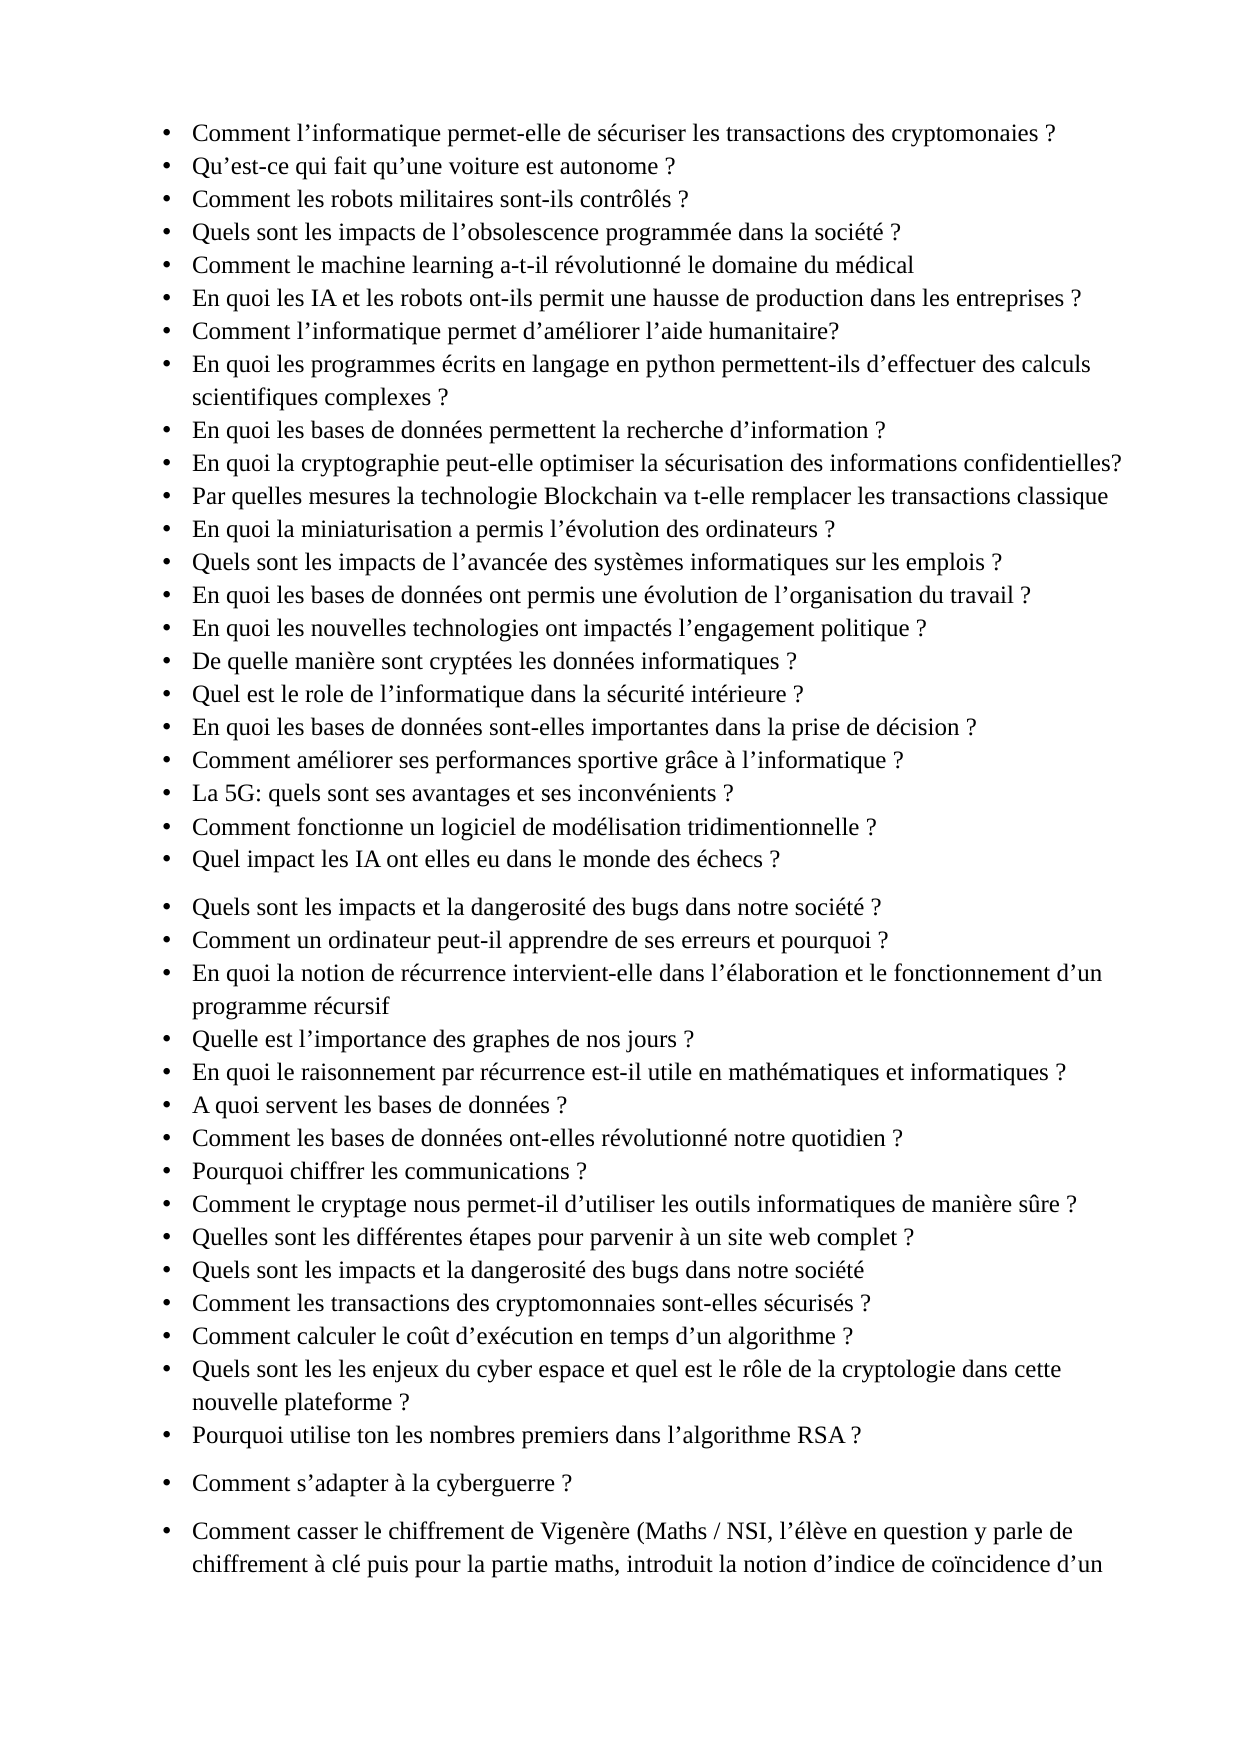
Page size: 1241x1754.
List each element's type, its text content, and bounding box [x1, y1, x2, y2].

list Comment s’adapter à la cyberguerre ? [162, 1468, 1122, 1497]
list Comment calculer le coût d’exécution en temps d’un algorithme ? [162, 1321, 1122, 1350]
list Comment fonctionne un logiciel de modélisation tridimentionnelle ? [162, 812, 1122, 840]
list Quel impact les IA ont elles eu dans le monde des échecs ? [162, 844, 1122, 873]
list Qu’est-ce qui fait qu’une voiture est autonome ? [162, 151, 1122, 180]
list En quoi les bases de données sont-elles importantes dans la prise de décision ? [162, 712, 1122, 741]
list Comment un ordinateur peut-il apprendre de ses erreurs et pourquoi ? [162, 925, 1122, 954]
list Comment améliorer ses performances sportive grâce à l’informatique ? [162, 746, 1122, 774]
list Comment casser le chiffrement de Vigenère (Maths / NSI, l’élève en question y parle de chiffrement à clé puis pour la partie maths, introduit la notion d’indice de coïncidence d’un [162, 1516, 1122, 1577]
list En quoi la miniaturisation a permis l’évolution des ordinateurs ? [162, 514, 1122, 543]
list Pourquoi chiffrer les communications ? [162, 1156, 1122, 1185]
list Comment le machine learning a-t-il révolutionné le domaine du médical [162, 250, 1122, 279]
list Comment les robots militaires sont-ils contrôlés ? [162, 184, 1122, 213]
list A quoi servent les bases de données ? [162, 1090, 1122, 1119]
list Quels sont les impacts de l’avancée des systèmes informatiques sur les emplois ? [162, 547, 1122, 576]
list En quoi les bases de données permettent la recherche d’information ? [162, 415, 1122, 444]
list Comment les bases de données ont-elles révolutionné notre quotidien ? [162, 1123, 1122, 1152]
list Quels sont les impacts et la dangerosité des bugs dans notre société [162, 1255, 1122, 1284]
list Comment l’informatique permet d’améliorer l’aide humanitaire? [162, 316, 1122, 345]
list Quels sont les les enjeux du cyber espace et quel est le rôle de la cryptologie dans cette nouvelle plateforme ? [162, 1354, 1122, 1416]
list En quoi les IA et les robots ont-ils permit une hausse de production dans les entreprises ? [162, 283, 1122, 312]
list La 5G: quels sont ses avantages et ses inconvénients ? [162, 778, 1122, 807]
list Comment les transactions des cryptomonnaies sont-elles sécurisés ? [162, 1288, 1122, 1317]
list Pourquoi utilise ton les nombres premiers dans l’algorithme RSA ? [162, 1421, 1122, 1449]
list Quels sont les impacts et la dangerosité des bugs dans notre société ? [162, 892, 1122, 921]
list Comment l’informatique permet-elle de sécuriser les transactions des cryptomonaies ? [162, 118, 1122, 147]
list Quels sont les impacts de l’obsolescence programmée dans la société ? [162, 217, 1122, 246]
list Comment le cryptage nous permet-il d’utiliser les outils informatiques de manière sûre ? [162, 1189, 1122, 1218]
list En quoi le raisonnement par récurrence est-il utile en mathématiques et informatiques ? [162, 1057, 1122, 1086]
list En quoi les nouvelles technologies ont impactés l’engagement politique ? [162, 613, 1122, 642]
list Quel est le role de l’informatique dans la sécurité intérieure ? [162, 679, 1122, 708]
list Quelles sont les différentes étapes pour parvenir à un site web complet ? [162, 1222, 1122, 1251]
list Quelle est l’importance des graphes de nos jours ? [162, 1024, 1122, 1053]
list Par quelles mesures la technologie Blockchain va t-elle remplacer les transactions classique [162, 481, 1122, 510]
list En quoi les programmes écrits en langage en python permettent-ils d’effectuer des calculs scientifiques complexes ? [162, 349, 1122, 411]
list En quoi la notion de récurrence intervient-elle dans l’élaboration et le fonctionnement d’un programme récursif [162, 958, 1122, 1020]
list En quoi la cryptographie peut-elle optimiser la sécurisation des informations confidentielles? [162, 448, 1122, 477]
list En quoi les bases de données ont permis une évolution de l’organisation du travail ? [162, 580, 1122, 609]
list De quelle manière sont cryptées les données informatiques ? [162, 646, 1122, 675]
